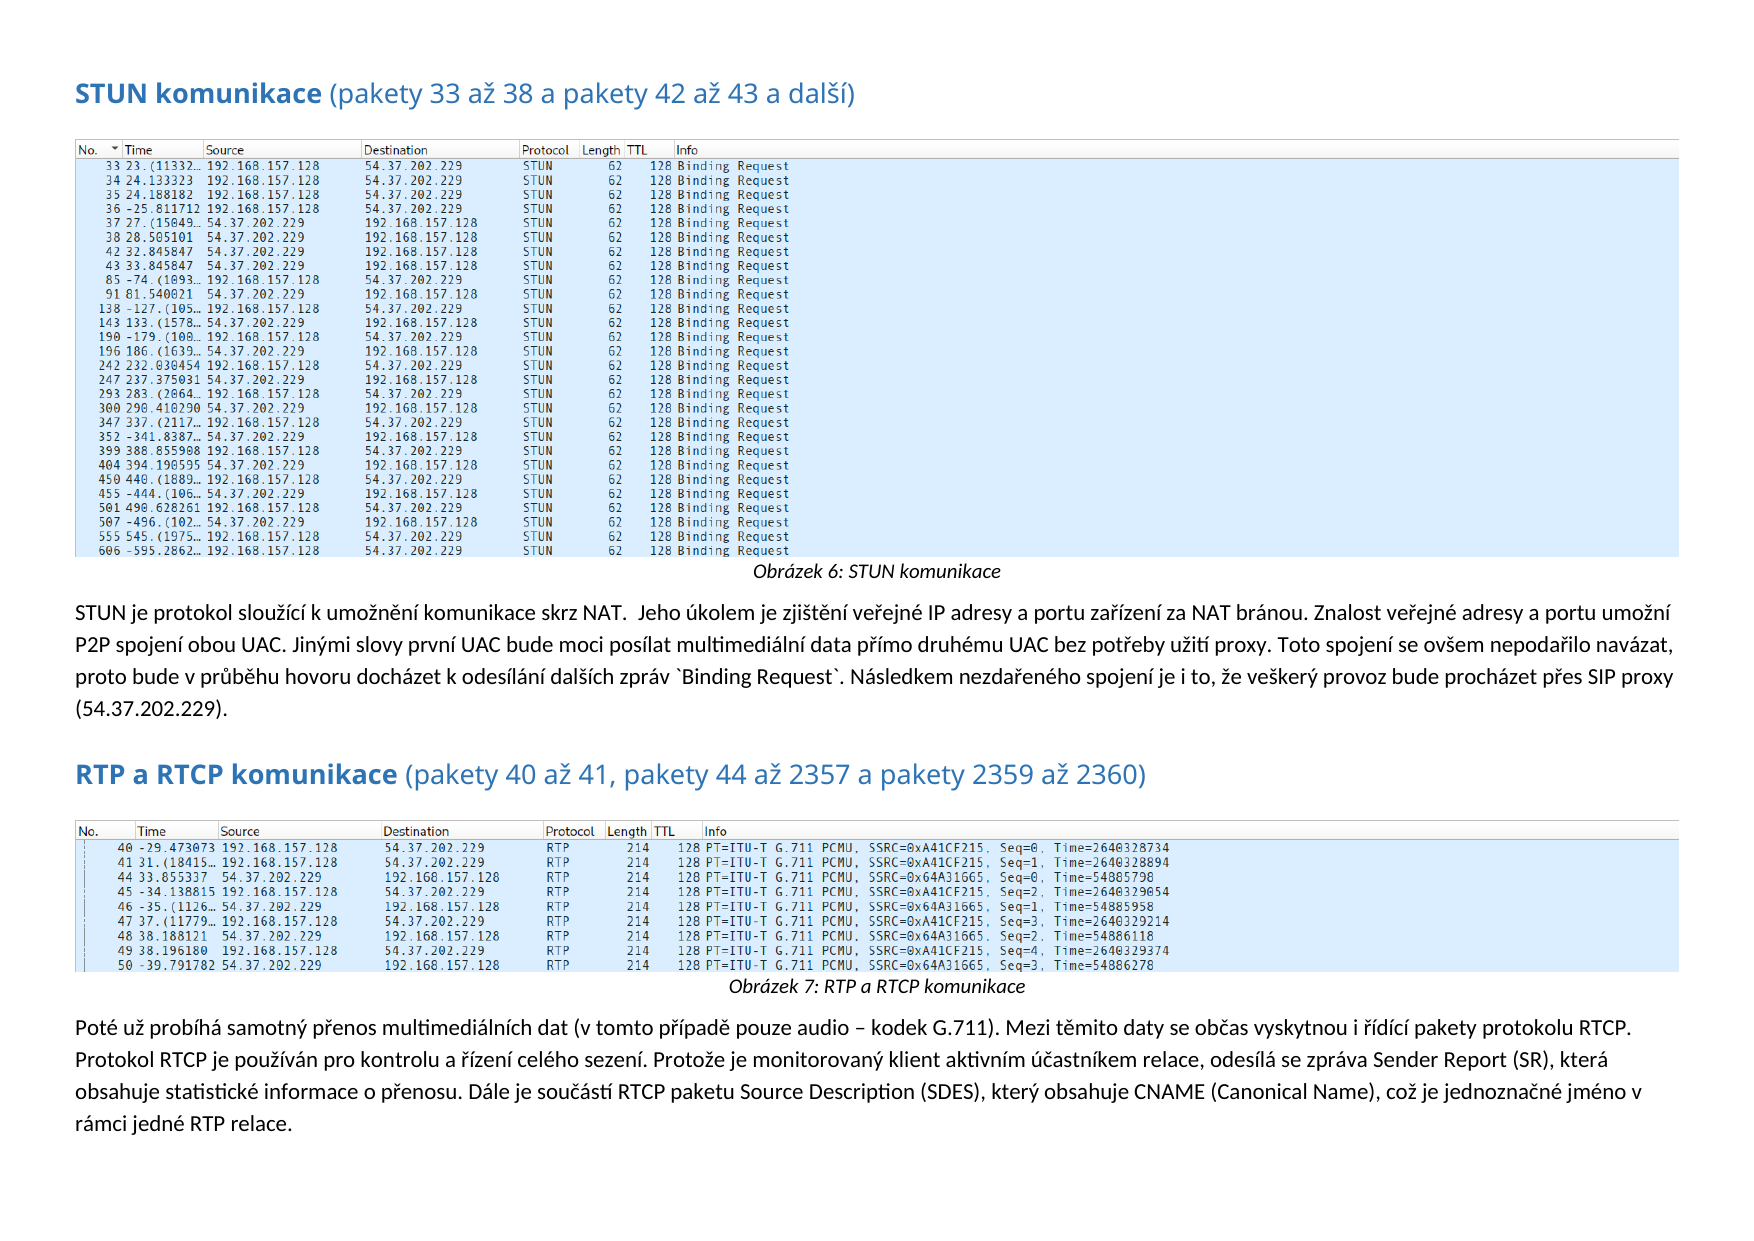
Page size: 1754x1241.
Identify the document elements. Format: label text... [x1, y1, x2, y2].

text Obrázek 6: STUN komunikace [75, 557, 1679, 583]
text Obrázek 7: RTP a RTCP komunikace [75, 972, 1679, 998]
picture [75, 820, 1679, 972]
picture [75, 139, 1679, 557]
subtitle RTP a RTCP komunikace (pakety 40 až 41, pakety 44 až 2357 a pakety 2359 až 2360) [75, 756, 1679, 793]
text STUN je protokol sloužící k umožnění komunikace skrz NAT. Jeho úkolem je zjištění veřejné IP adresy a portu zařízení za NAT bránou. Znalost veřejné adresy a portu umožní P2P spojení obou UAC. Jinými slovy první UAC bude moci posílat multimediální data přímo druhému UAC bez potřeby užití proxy. Toto spojení se ovšem nepodařilo navázat, proto bude v průběhu hovoru docházet k odesílání dalších zpráv `Binding Request`. Následkem nezdařeného spojení je i to, že veškerý provoz bude procházet přes SIP proxy (54.37.202.229). [75, 598, 1679, 722]
text Poté už probíhá samotný přenos multimediálních dat (v tomto případě pouze audio – kodek G.711). Mezi těmito daty se občas vyskytnou i řídící pakety protokolu RTCP. Protokol RTCP je používán pro kontrolu a řízení celého sezení. Protože je monitorovaný klient aktivním účastníkem relace, odesílá se zpráva Sender Report (SR), která obsahuje statistické informace o přenosu. Dále je součástí RTCP paketu Source Description (SDES), který obsahuje CNAME (Canonical Name), což je jednoznačné jméno v rámci jedné RTP relace. [75, 1013, 1679, 1137]
subtitle STUN komunikace (pakety 33 až 38 a pakety 42 až 43 a další) [75, 75, 1679, 112]
